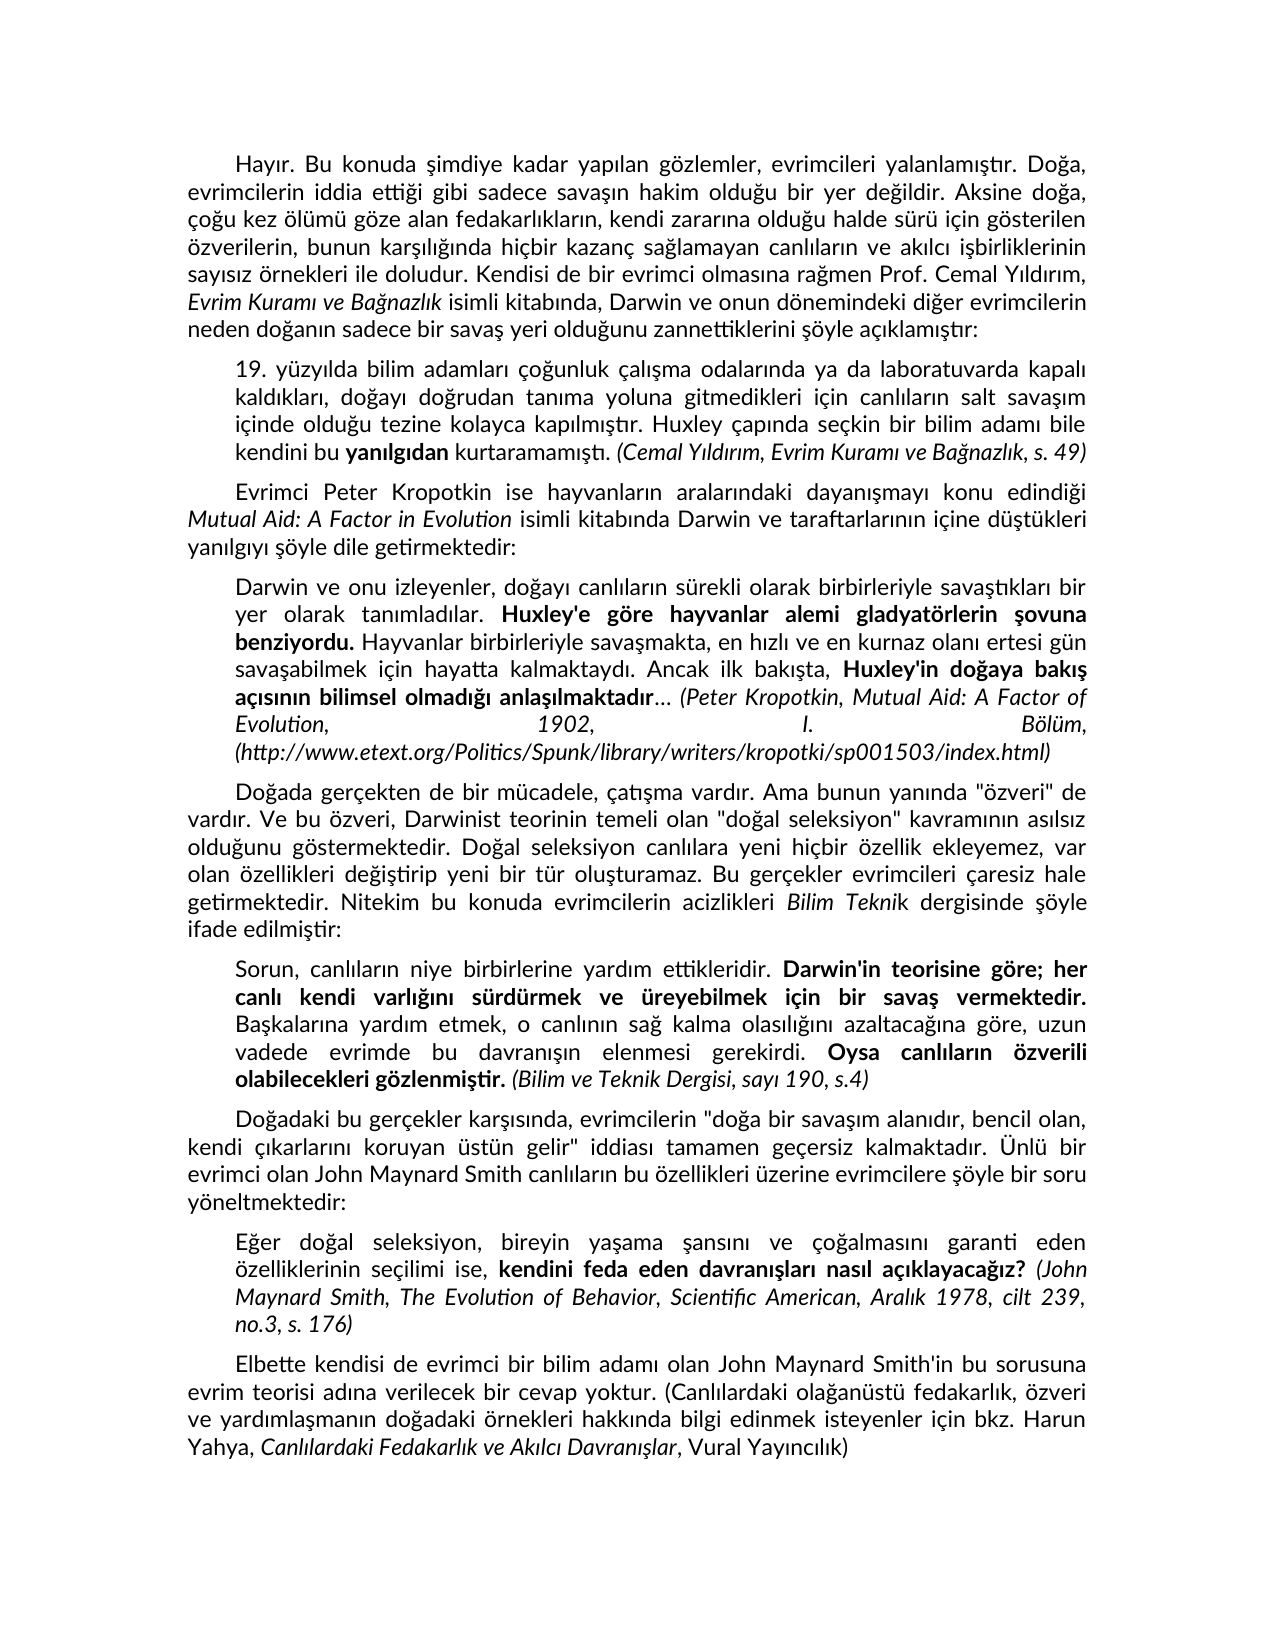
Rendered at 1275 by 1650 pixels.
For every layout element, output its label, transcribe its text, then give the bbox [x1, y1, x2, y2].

text Doğada gerçekten de bir mücadele, çatışma vardır. Ama bunun yanında "özveri" de vardır. Ve bu özveri, Darwinist teorinin temeli olan "doğal seleksiyon" kavramının asılsız olduğunu göstermektedir. Doğal seleksiyon canlılara yeni hiçbir özellik ekleyemez, var olan özellikleri değiştirip yeni bir tür oluşturamaz. Bu gerçekler evrimcileri çaresiz hale getirmektedir. Nitekim bu konuda evrimcilerin acizlikleri Bilim Teknik dergisinde şöyle ifade edilmiştir: [187, 777, 1087, 942]
text Eğer doğal seleksiyon, bireyin yaşama şansını ve çoğalmasını garanti eden özelliklerinin seçilimi ise, kendini feda eden davranışları nasıl açıklayacağız? (John Maynard Smith, The Evolution of Behavior, Scientific American, Aralık 1978, cilt 239, no.3, s. 176) [235, 1227, 1087, 1337]
text Hayır. Bu konuda şimdiye kadar yapılan gözlemler, evrimcileri yalanlamıştır. Doğa, evrimcilerin iddia ettiği gibi sadece savaşın hakim olduğu bir yer değildir. Aksine doğa, çoğu kez ölümü göze alan fedakarlıkların, kendi zararına olduğu halde sürü için gösterilen özverilerin, bunun karşılığında hiçbir kazanç sağlamayan canlıların ve akılcı işbirliklerinin sayısız örnekleri ile doludur. Kendisi de bir evrimci olmasına rağmen Prof. Cemal Yıldırım, Evrim Kuramı ve Bağnazlık isimli kitabında, Darwin ve onun dönemindeki diğer evrimcilerin neden doğanın sadece bir savaş yeri olduğunu zannettiklerini şöyle açıklamıştır: [187, 150, 1087, 342]
text Elbette kendisi de evrimci bir bilim adamı olan John Maynard Smith'in bu sorusuna evrim teorisi adına verilecek bir cevap yoktur. (Canlılardaki olağanüstü fedakarlık, özveri ve yardımlaşmanın doğadaki örnekleri hakkında bilgi edinmek isteyenler için bkz. Harun Yahya, Canlılardaki Fedakarlık ve Akılcı Davranışlar, Vural Yayıncılık) [187, 1350, 1087, 1460]
text Doğadaki bu gerçekler karşısında, evrimcilerin "doğa bir savaşım alanıdır, bencil olan, kendi çıkarlarını koruyan üstün gelir" iddiası tamamen geçersiz kalmaktadır. Ünlü bir evrimci olan John Maynard Smith canlıların bu özellikleri üzerine evrimcilere şöyle bir soru yöneltmektedir: [187, 1105, 1087, 1215]
text Evrimci Peter Kropotkin ise hayvanların aralarındaki dayanışmayı konu edindiği Mutual Aid: A Factor in Evolution isimli kitabında Darwin ve taraftarlarının içine düştükleri yanılgıyı şöyle dile getirmektedir: [187, 477, 1087, 560]
text 19. yüzyılda bilim adamları çoğunluk çalışma odalarında ya da laboratuvarda kapalı kaldıkları, doğayı doğrudan tanıma yoluna gitmedikleri için canlıların salt savaşım içinde olduğu tezine kolayca kapılmıştır. Huxley çapında seçkin bir bilim adamı bile kendini bu yanılgıdan kurtaramamıştı. (Cemal Yıldırım, Evrim Kuramı ve Bağnazlık, s. 49) [235, 355, 1087, 465]
text Darwin ve onu izleyenler, doğayı canlıların sürekli olarak birbirleriyle savaştıkları bir yer olarak tanımladılar. Huxley'e göre hayvanlar alemi gladyatörlerin şovuna benziyordu. Hayvanlar birbirleriyle savaşmakta, en hızlı ve en kurnaz olanı ertesi gün savaşabilmek için hayatta kalmaktaydı. Ancak ilk bakışta, Huxley'in doğaya bakış açısının bilimsel olmadığı anlaşılmaktadır… (Peter Kropotkin, Mutual Aid: A Factor of Evolution, 1902, I. Bölüm, (http://www.etext.org/Politics/Spunk/library/writers/kropotki/sp001503/index.html) [235, 572, 1087, 765]
text Sorun, canlıların niye birbirlerine yardım ettikleridir. Darwin'in teorisine göre; her canlı kendi varlığını sürdürmek ve üreyebilmek için bir savaş vermektedir. Başkalarına yardım etmek, o canlının sağ kalma olasılığını azaltacağına göre, uzun vadede evrimde bu davranışın elenmesi gerekirdi. Oysa canlıların özverili olabilecekleri gözlenmiştir. (Bilim ve Teknik Dergisi, sayı 190, s.4) [235, 955, 1087, 1092]
